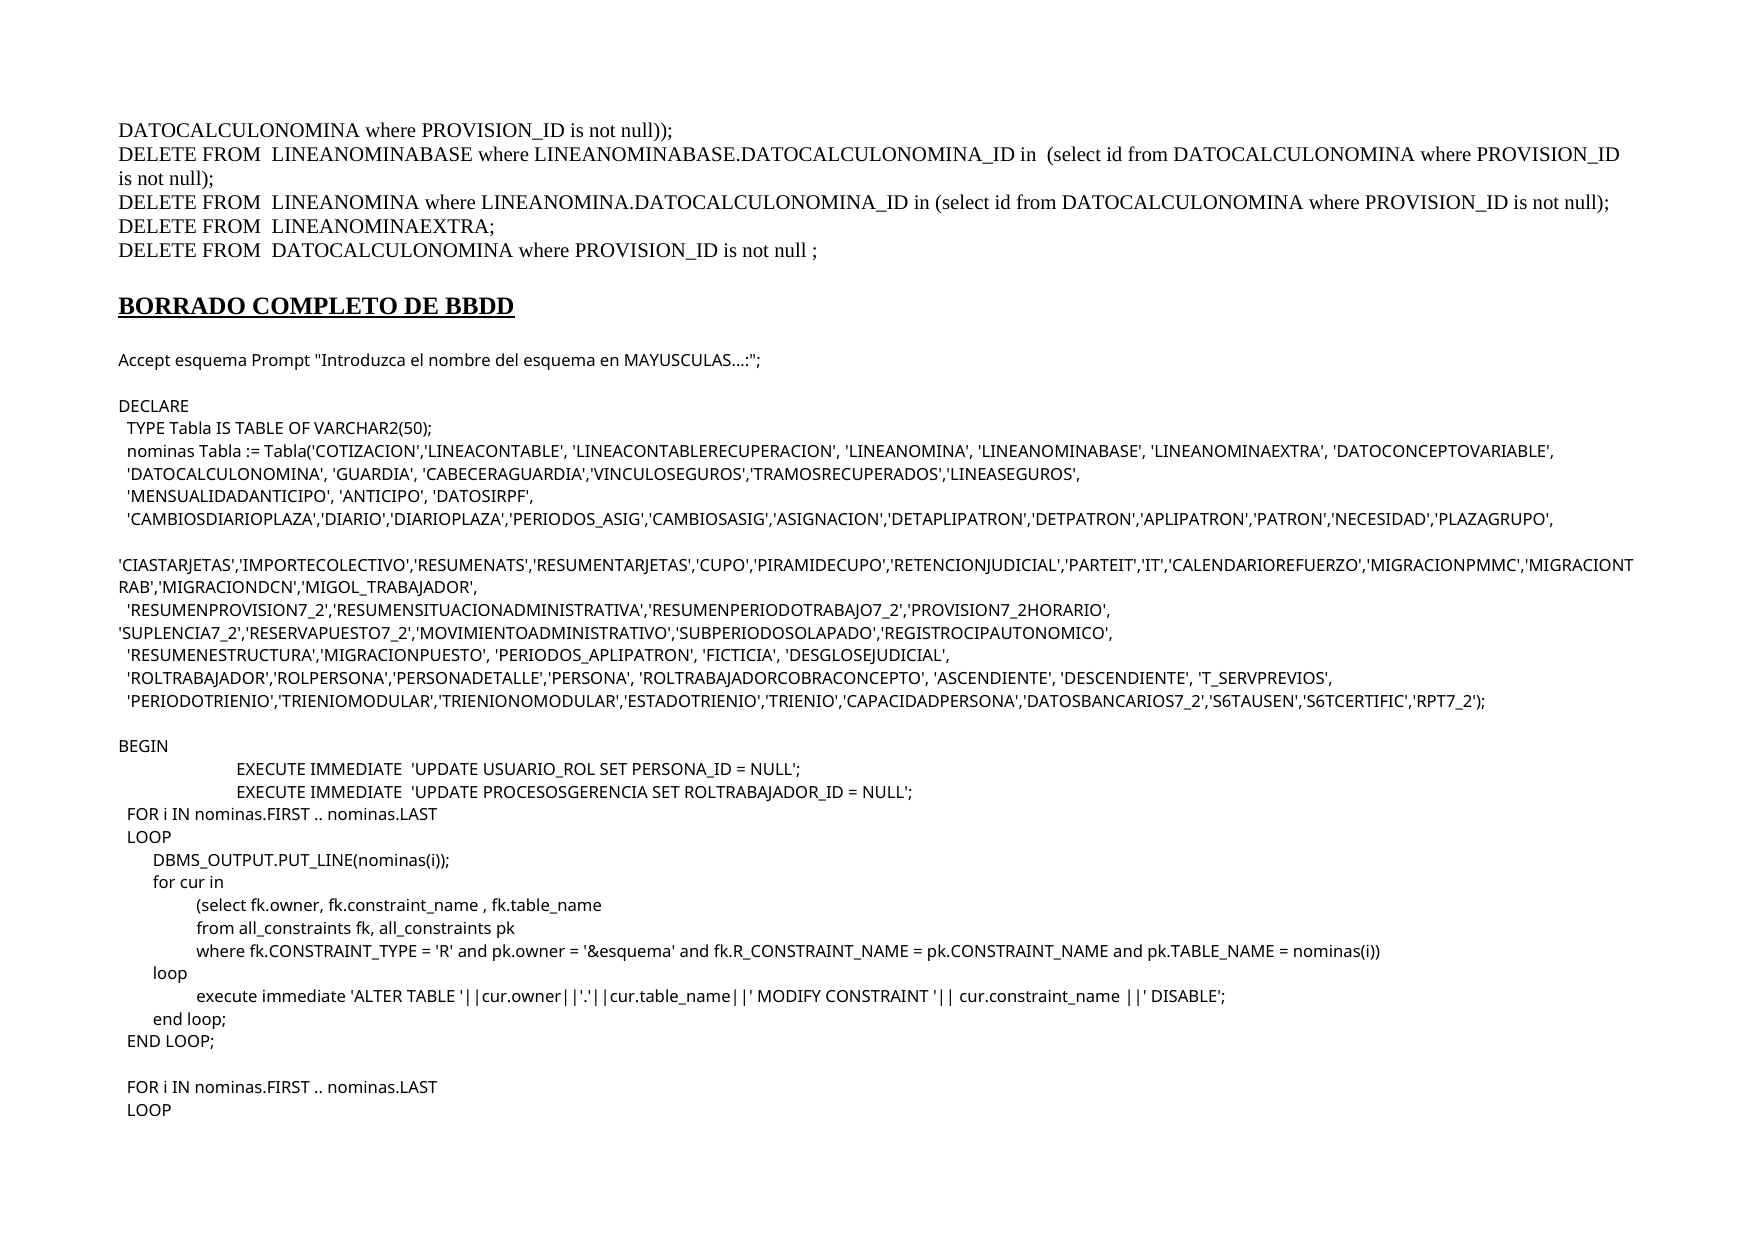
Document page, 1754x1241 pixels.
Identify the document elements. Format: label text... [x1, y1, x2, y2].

text DECLARE [118, 394, 1636, 417]
text DELETE FROM LINEANOMINA where LINEANOMINA.DATOCALCULONOMINA_ID in (select id from DATOCALCULONOMINA where PROVISION_ID is not null); [118, 190, 1636, 214]
text FOR i IN nominas.FIRST .. nominas.LAST [118, 1075, 1636, 1098]
text FOR i IN nominas.FIRST .. nominas.LAST [118, 803, 1636, 826]
text nominas Tabla := Tabla('COTIZACION','LINEACONTABLE', 'LINEACONTABLERECUPERACION', 'LINEANOMINA', 'LINEANOMINABASE', 'LINEANOMINAEXTRA', 'DATOCONCEPTOVARIABLE', [118, 439, 1636, 462]
text 'PERIODOTRIENIO','TRIENIOMODULAR','TRIENIONOMODULAR','ESTADOTRIENIO','TRIENIO','CAPACIDADPERSONA','DATOSBANCARIOS7_2','S6TAUSEN','S6TCERTIFIC','RPT7_2'); [118, 689, 1636, 712]
text execute immediate 'ALTER TABLE '||cur.owner||'.'||cur.table_name||' MODIFY CONSTRAINT '|| cur.constraint_name ||' DISABLE'; [118, 984, 1636, 1007]
text 'CIASTARJETAS','IMPORTECOLECTIVO','RESUMENATS','RESUMENTARJETAS','CUPO','PIRAMIDECUPO','RETENCIONJUDICIAL','PARTEIT','IT','CALENDARIOREFUERZO','MIGRACIONPMMC','MIGRACIONTRAB','MIGRACIONDCN','MIGOL_TRABAJADOR', [118, 530, 1636, 598]
text DELETE FROM LINEANOMINAEXTRA; [118, 214, 1636, 238]
text DELETE FROM LINEANOMINABASE where LINEANOMINABASE.DATOCALCULONOMINA_ID in (select id from DATOCALCULONOMINA where PROVISION_ID is not null); [118, 142, 1636, 190]
text where fk.CONSTRAINT_TYPE = 'R' and pk.owner = '&esquema' and fk.R_CONSTRAINT_NAME = pk.CONSTRAINT_NAME and pk.TABLE_NAME = nominas(i)) [118, 939, 1636, 962]
text from all_constraints fk, all_constraints pk [118, 916, 1636, 939]
text LOOP [118, 826, 1636, 848]
text 'RESUMENPROVISION7_2','RESUMENSITUACIONADMINISTRATIVA','RESUMENPERIODOTRABAJO7_2','PROVISION7_2HORARIO', 'SUPLENCIA7_2','RESERVAPUESTO7_2','MOVIMIENTOADMINISTRATIVO','SUBPERIODOSOLAPADO','REGISTROCIPAUTONOMICO', [118, 598, 1636, 644]
text BEGIN [118, 735, 1636, 757]
text LOOP [118, 1098, 1636, 1121]
text DATOCALCULONOMINA where PROVISION_ID is not null)); [118, 118, 1636, 142]
text 'ROLTRABAJADOR','ROLPERSONA','PERSONADETALLE','PERSONA', 'ROLTRABAJADORCOBRACONCEPTO', 'ASCENDIENTE', 'DESCENDIENTE', 'T_SERVPREVIOS', [118, 667, 1636, 689]
text end loop; [118, 1007, 1636, 1030]
text DBMS_OUTPUT.PUT_LINE(nominas(i)); [118, 848, 1636, 871]
text Accept esquema Prompt "Introduzca el nombre del esquema en MAYUSCULAS...:"; [118, 349, 1636, 371]
text 'MENSUALIDADANTICIPO', 'ANTICIPO', 'DATOSIRPF', [118, 485, 1636, 508]
text loop [118, 962, 1636, 984]
text EXECUTE IMMEDIATE 'UPDATE USUARIO_ROL SET PERSONA_ID = NULL'; [118, 757, 1636, 780]
text 'CAMBIOSDIARIOPLAZA','DIARIO','DIARIOPLAZA','PERIODOS_ASIG','CAMBIOSASIG','ASIGNACION','DETAPLIPATRON','DETPATRON','APLIPATRON','PATRON','NECESIDAD','PLAZAGRUPO', [118, 508, 1636, 530]
text BORRADO COMPLETO DE BBDD [118, 291, 1636, 320]
text DELETE FROM DATOCALCULONOMINA where PROVISION_ID is not null ; [118, 238, 1636, 262]
text EXECUTE IMMEDIATE 'UPDATE PROCESOSGERENCIA SET ROLTRABAJADOR_ID = NULL'; [118, 780, 1636, 803]
text for cur in [118, 871, 1636, 894]
text TYPE Tabla IS TABLE OF VARCHAR2(50); [118, 417, 1636, 439]
text END LOOP; [118, 1030, 1636, 1053]
text 'RESUMENESTRUCTURA','MIGRACIONPUESTO', 'PERIODOS_APLIPATRON', 'FICTICIA', 'DESGLOSEJUDICIAL', [118, 644, 1636, 667]
text (select fk.owner, fk.constraint_name , fk.table_name [118, 894, 1636, 916]
text 'DATOCALCULONOMINA', 'GUARDIA', 'CABECERAGUARDIA','VINCULOSEGUROS','TRAMOSRECUPERADOS','LINEASEGUROS', [118, 462, 1636, 485]
